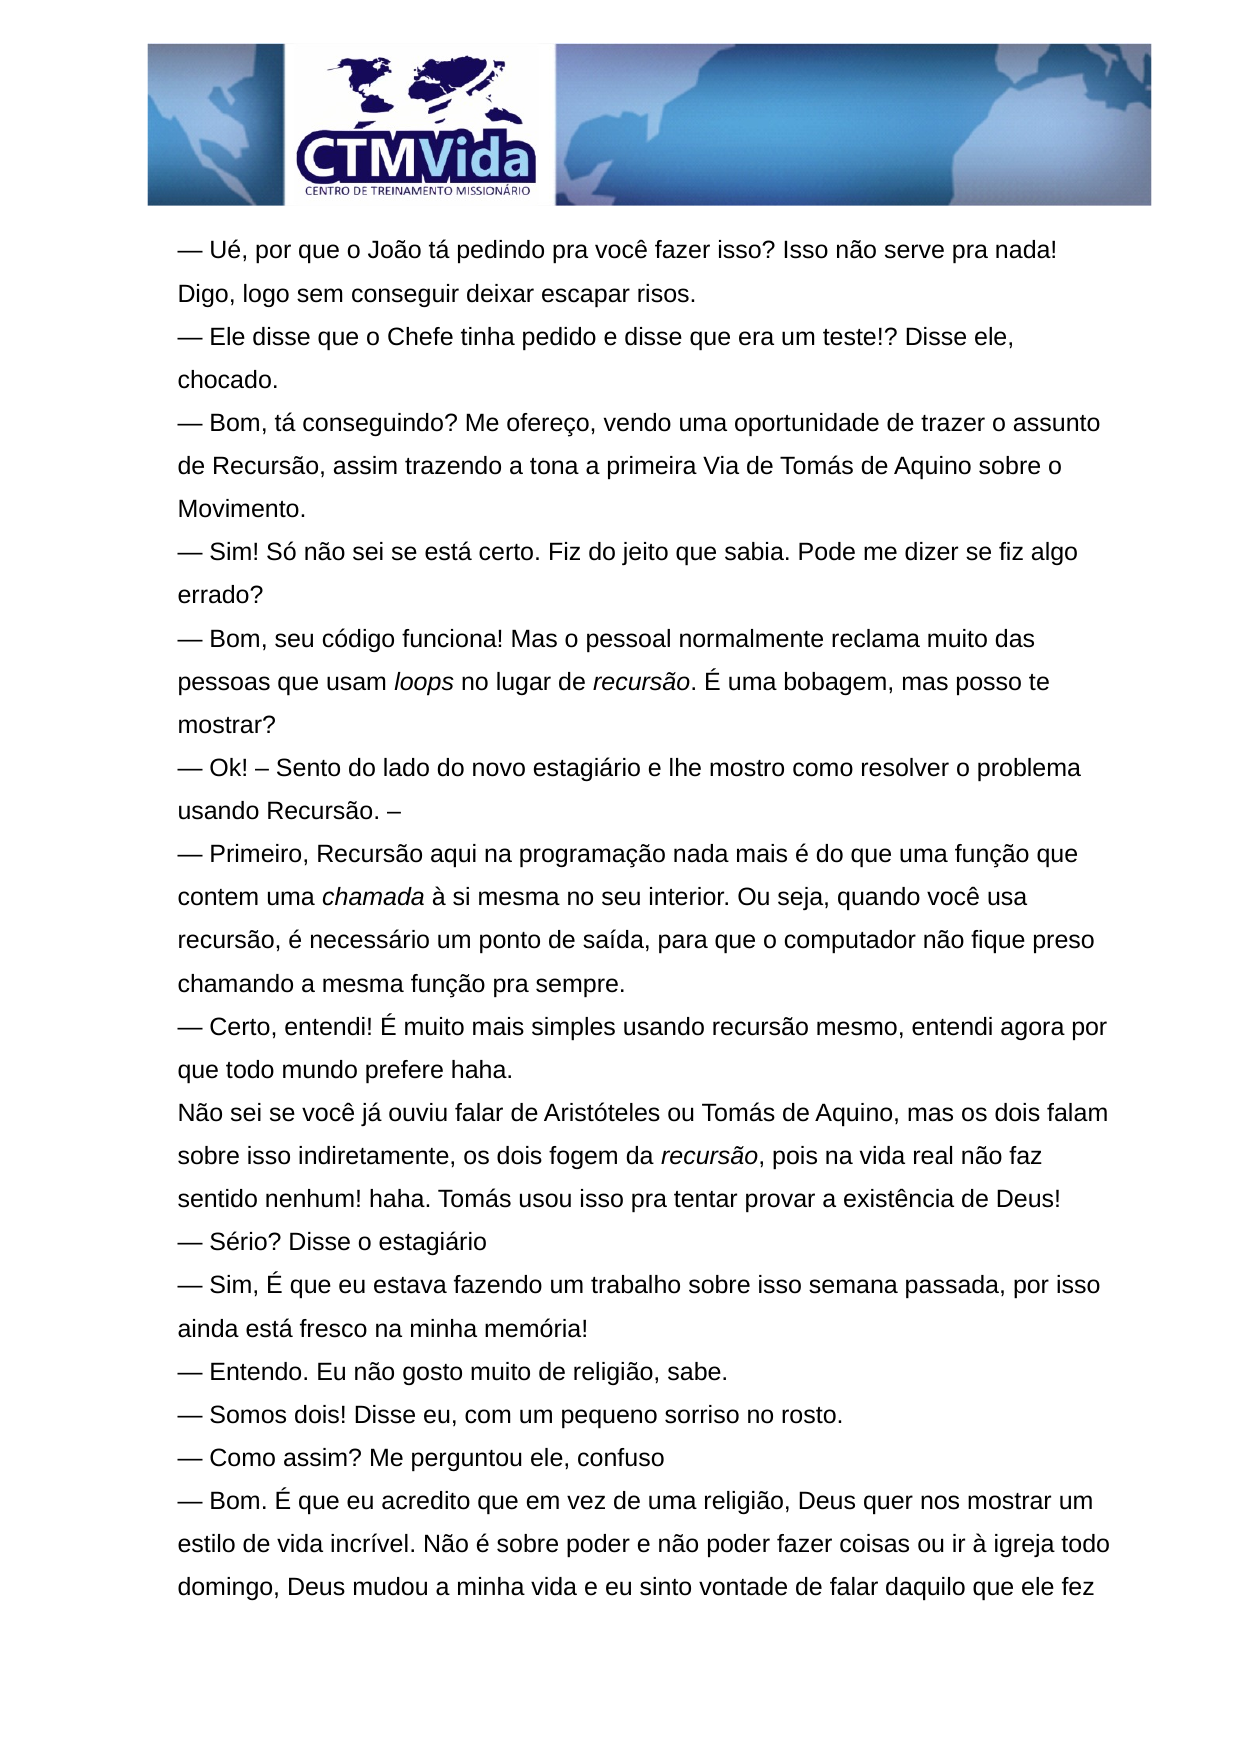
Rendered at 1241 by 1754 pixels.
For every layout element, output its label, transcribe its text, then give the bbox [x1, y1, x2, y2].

picture [147, 43, 1152, 206]
text — Como assim? Me perguntou ele, confuso [177, 1443, 1122, 1472]
text — Sim! Só não sei se está certo. Fiz do jeito que sabia. Pode me dizer se fiz algo errado? [177, 537, 1122, 609]
text — Ok! – Sento do lado do novo estagiário e lhe mostro como resolver o problema usando Recursão. – [177, 753, 1122, 825]
text — Bom, seu código funciona! Mas o pessoal normalmente reclama muito das pessoas que usam loops no lugar de recursão. É uma bobagem, mas posso te mostrar? [177, 623, 1122, 738]
text — Bom, tá conseguindo? Me ofereço, vendo uma oportunidade de trazer o assunto de Recursão, assim trazendo a tona a primeira Via de Tomás de Aquino sobre o Movimento. [177, 408, 1122, 523]
text — Primeiro, Recursão aqui na programação nada mais é do que uma função que contem uma chamada à si mesma no seu interior. Ou seja, quando você usa recursão, é necessário um ponto de saída, para que o computador não fique preso chamando a mesma função pra sempre. [177, 839, 1122, 997]
text — Somos dois! Disse eu, com um pequeno sorriso no rosto. [177, 1400, 1122, 1428]
text Não sei se você já ouviu falar de Aristóteles ou Tomás de Aquino, mas os dois falam sobre isso indiretamente, os dois fogem da recursão, pois na vida real não faz sentido nenhum! haha. Tomás usou isso pra tentar provar a existência de Deus! [177, 1098, 1122, 1213]
text — Ué, por que o João tá pedindo pra você fazer isso? Isso não serve pra nada! Digo, logo sem conseguir deixar escapar risos. [177, 235, 1122, 307]
text — Sim, É que eu estava fazendo um trabalho sobre isso semana passada, por isso ainda está fresco na minha memória! [177, 1270, 1122, 1342]
text — Sério? Disse o estagiário [177, 1227, 1122, 1256]
text — Entendo. Eu não gosto muito de religião, sabe. [177, 1357, 1122, 1385]
text — Certo, entendi! É muito mais simples usando recursão mesmo, entendi agora por que todo mundo prefere haha. [177, 1012, 1122, 1083]
text — Ele disse que o Chefe tinha pedido e disse que era um teste!? Disse ele, chocado. [177, 322, 1122, 393]
text — Bom. É que eu acredito que em vez de uma religião, Deus quer nos mostrar um estilo de vida incrível. Não é sobre poder e não poder fazer coisas ou ir à igreja todo domingo, Deus mudou a minha vida e eu sinto vontade de falar daquilo que ele fez [177, 1486, 1122, 1601]
